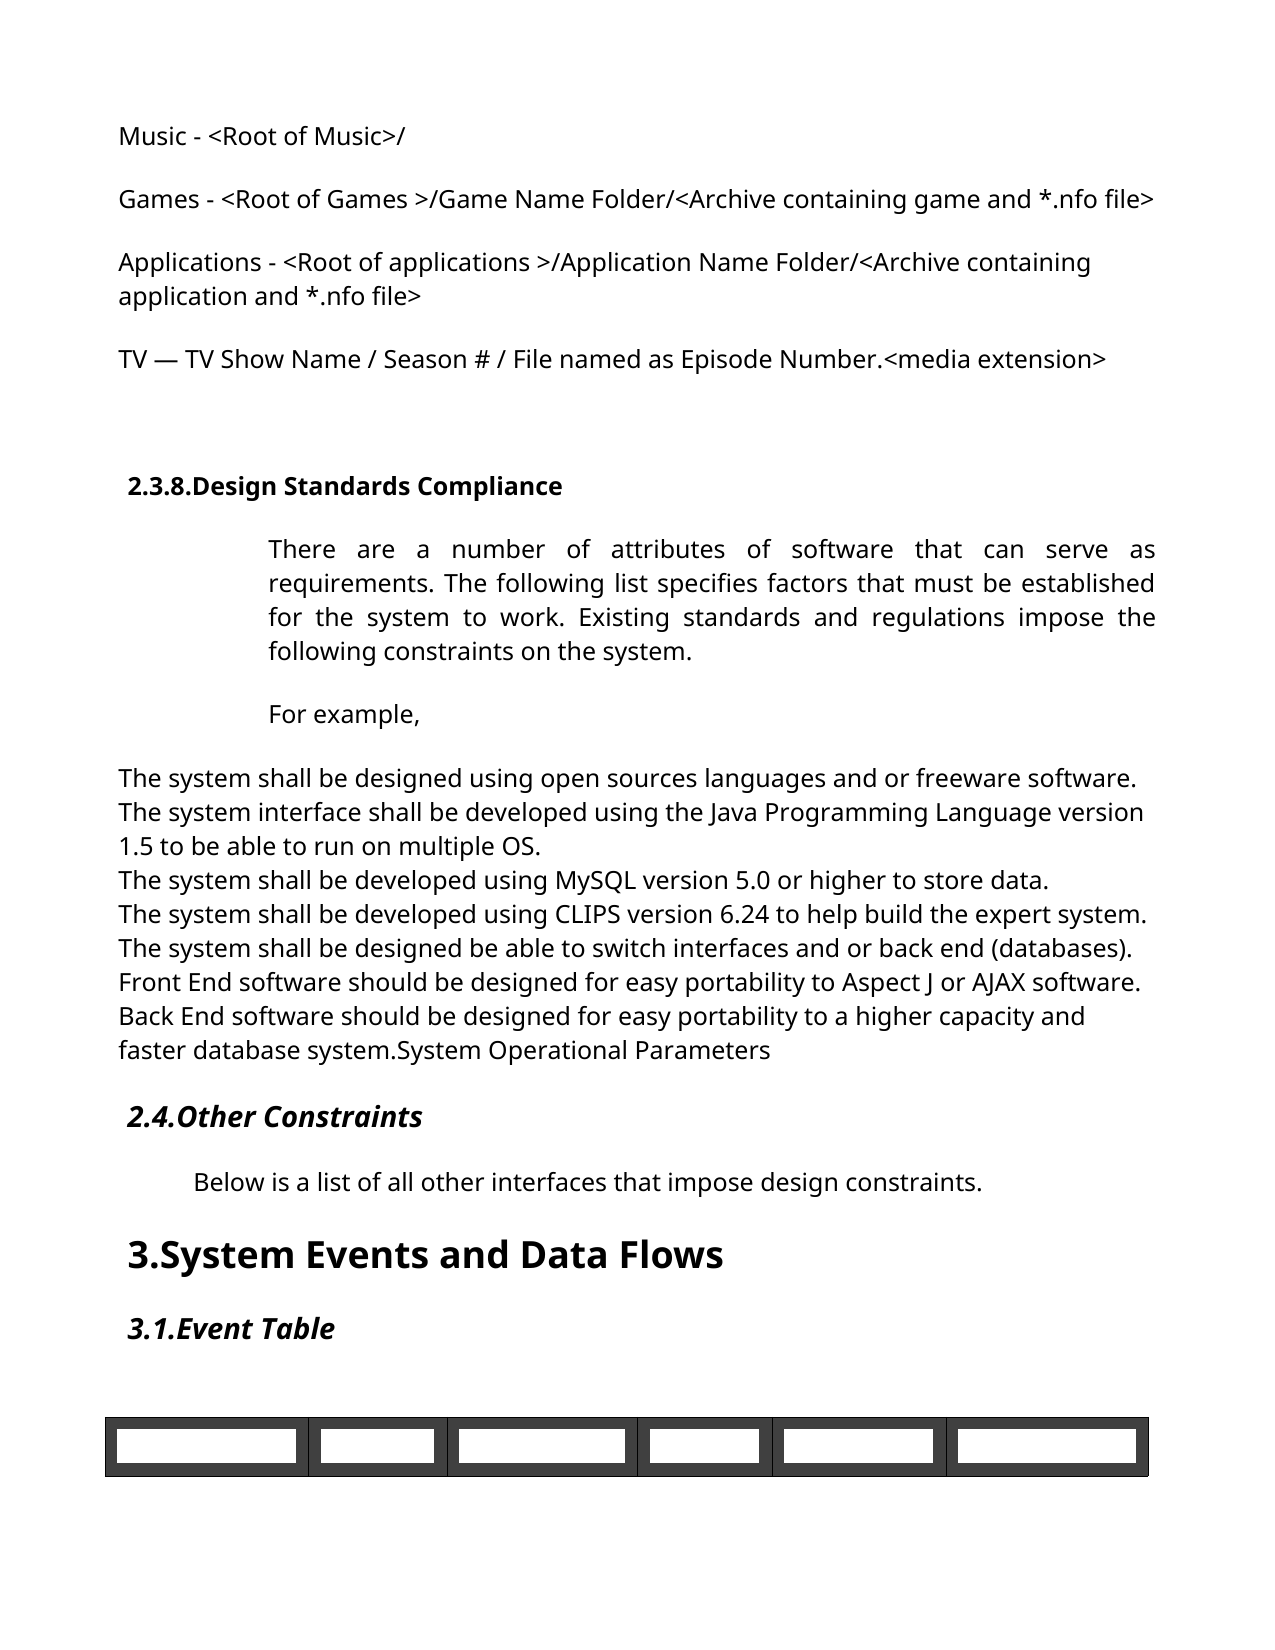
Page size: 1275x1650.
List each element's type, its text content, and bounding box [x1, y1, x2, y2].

text The system interface shall be developed using the Java Programming Language version 1.5 to be able to run on multiple OS. [548, 794, 1157, 862]
table_header Destination [947, 1418, 1148, 1476]
table_header Activity [638, 1418, 772, 1476]
table_header Response [773, 1418, 946, 1476]
table_header Source [448, 1418, 637, 1476]
table_header Event [106, 1418, 308, 1476]
subtitle 2.4.Other Constraints [434, 1096, 1147, 1136]
text Applications - <Root of applications >/Application Name Folder/<Archive containing application and *.nfo file> [118, 244, 1157, 313]
subtitle 3.System Events and Data Flows [734, 1228, 1147, 1279]
text The system shall be developed using MySQL version 5.0 or higher to store data. [118, 862, 1157, 896]
subtitle 3.1.Event Table [127, 1308, 1147, 1388]
text Music - <Root of Music>/ [406, 118, 1157, 152]
text For example, [427, 697, 1157, 731]
text There are a number of attributes of software that can serve as requirements. The following list specifies factors that must be established for the system to work. Existing standards and regulations impose the following constraints on the system. [699, 634, 1157, 668]
text Front End software should be designed for easy portability to Aspect J or AJAX software. [118, 964, 1157, 999]
text Back End software should be designed for easy portability to a higher capacity and faster database system.System Operational Parameters [778, 999, 1157, 1067]
table_header Trigger [309, 1418, 447, 1476]
subtitle 2.3.8.Design Standards Compliance [570, 468, 1147, 502]
text Below is a list of all other interfaces that impose design constraints. [990, 1165, 1157, 1199]
